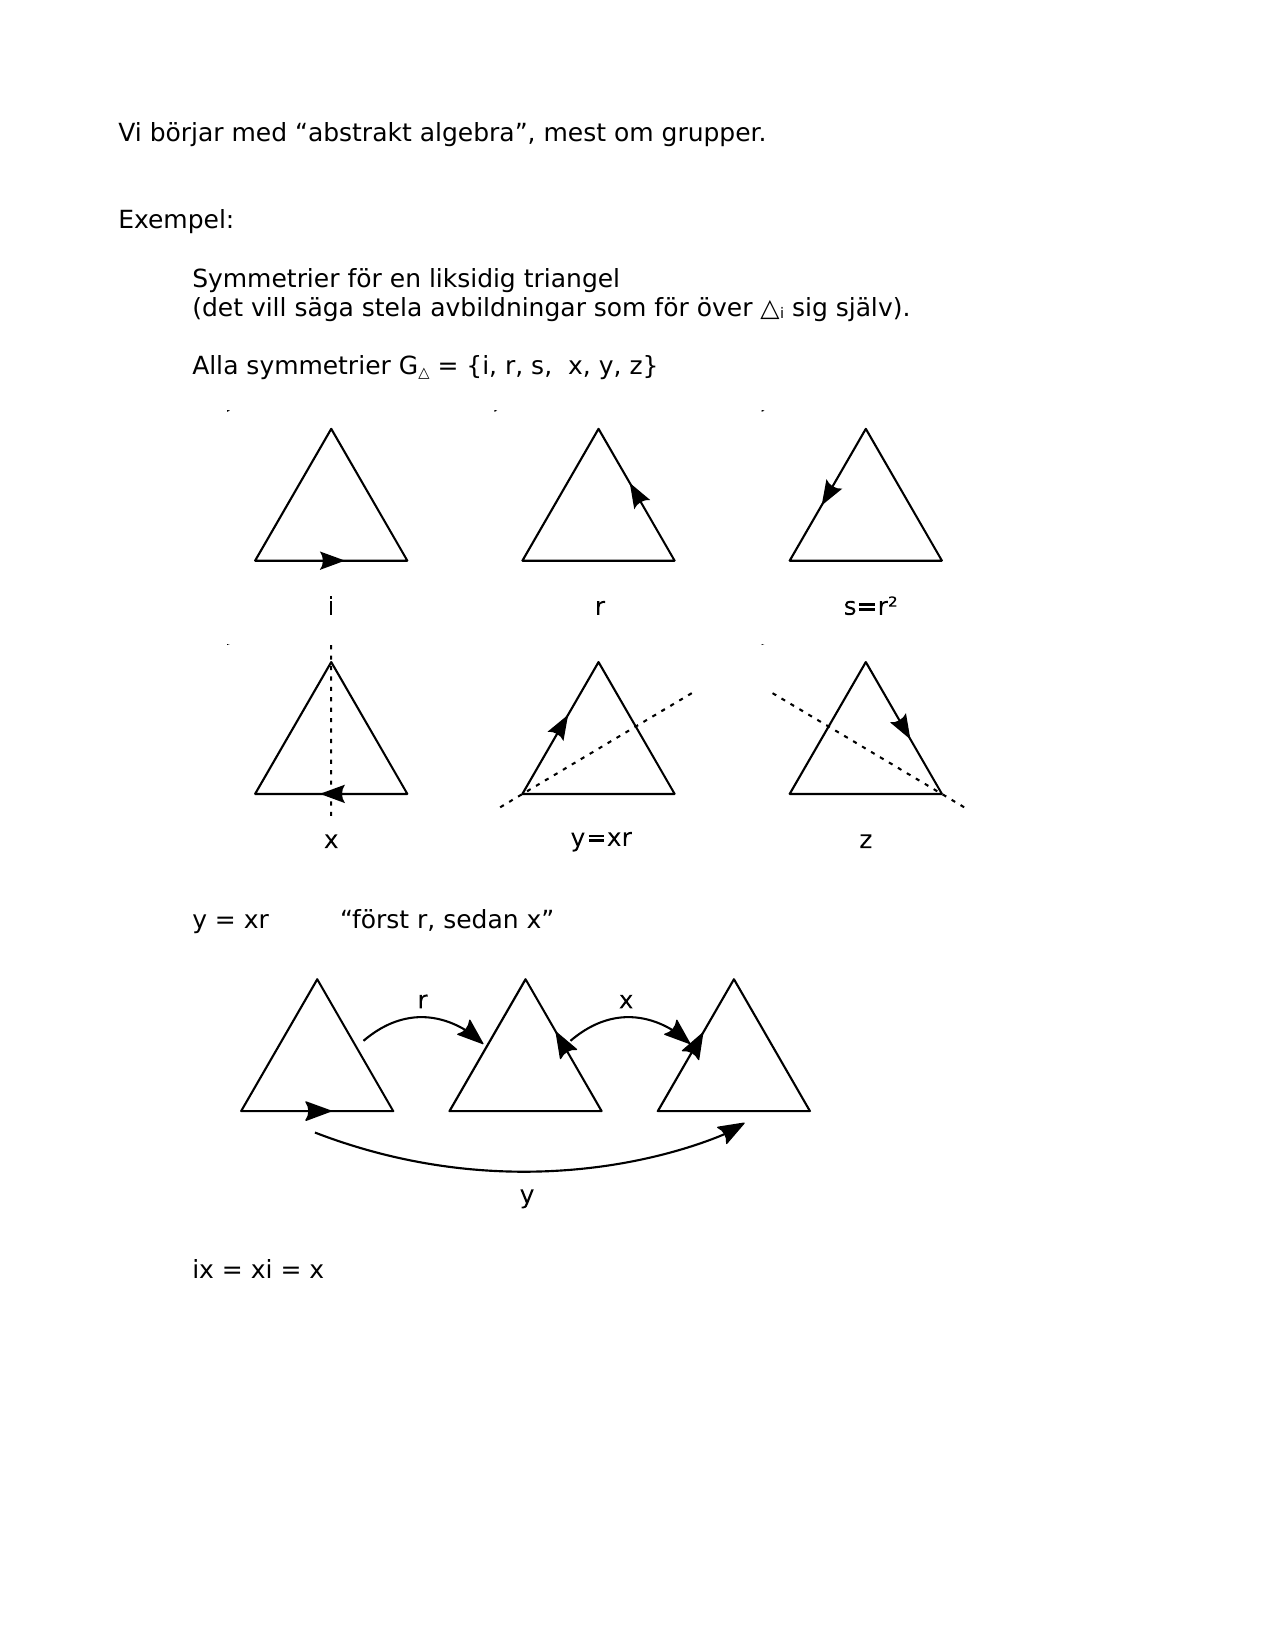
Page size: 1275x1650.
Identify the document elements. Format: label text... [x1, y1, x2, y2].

text Alla symmetrier G△ = {i, r, s, x, y, z} [118, 351, 1157, 381]
text y = xr “först r, sedan x” [118, 906, 1157, 935]
text ix = xi = x [118, 1256, 1157, 1285]
text Exempel: [118, 206, 1157, 235]
text Vi börjar med “abstrakt algebra”, mest om grupper. [118, 118, 1157, 147]
text (det vill säga stela avbildningar som för över △i sig själv). [118, 293, 1157, 322]
text Symmetrier för en liksidig triangel [118, 264, 1157, 293]
